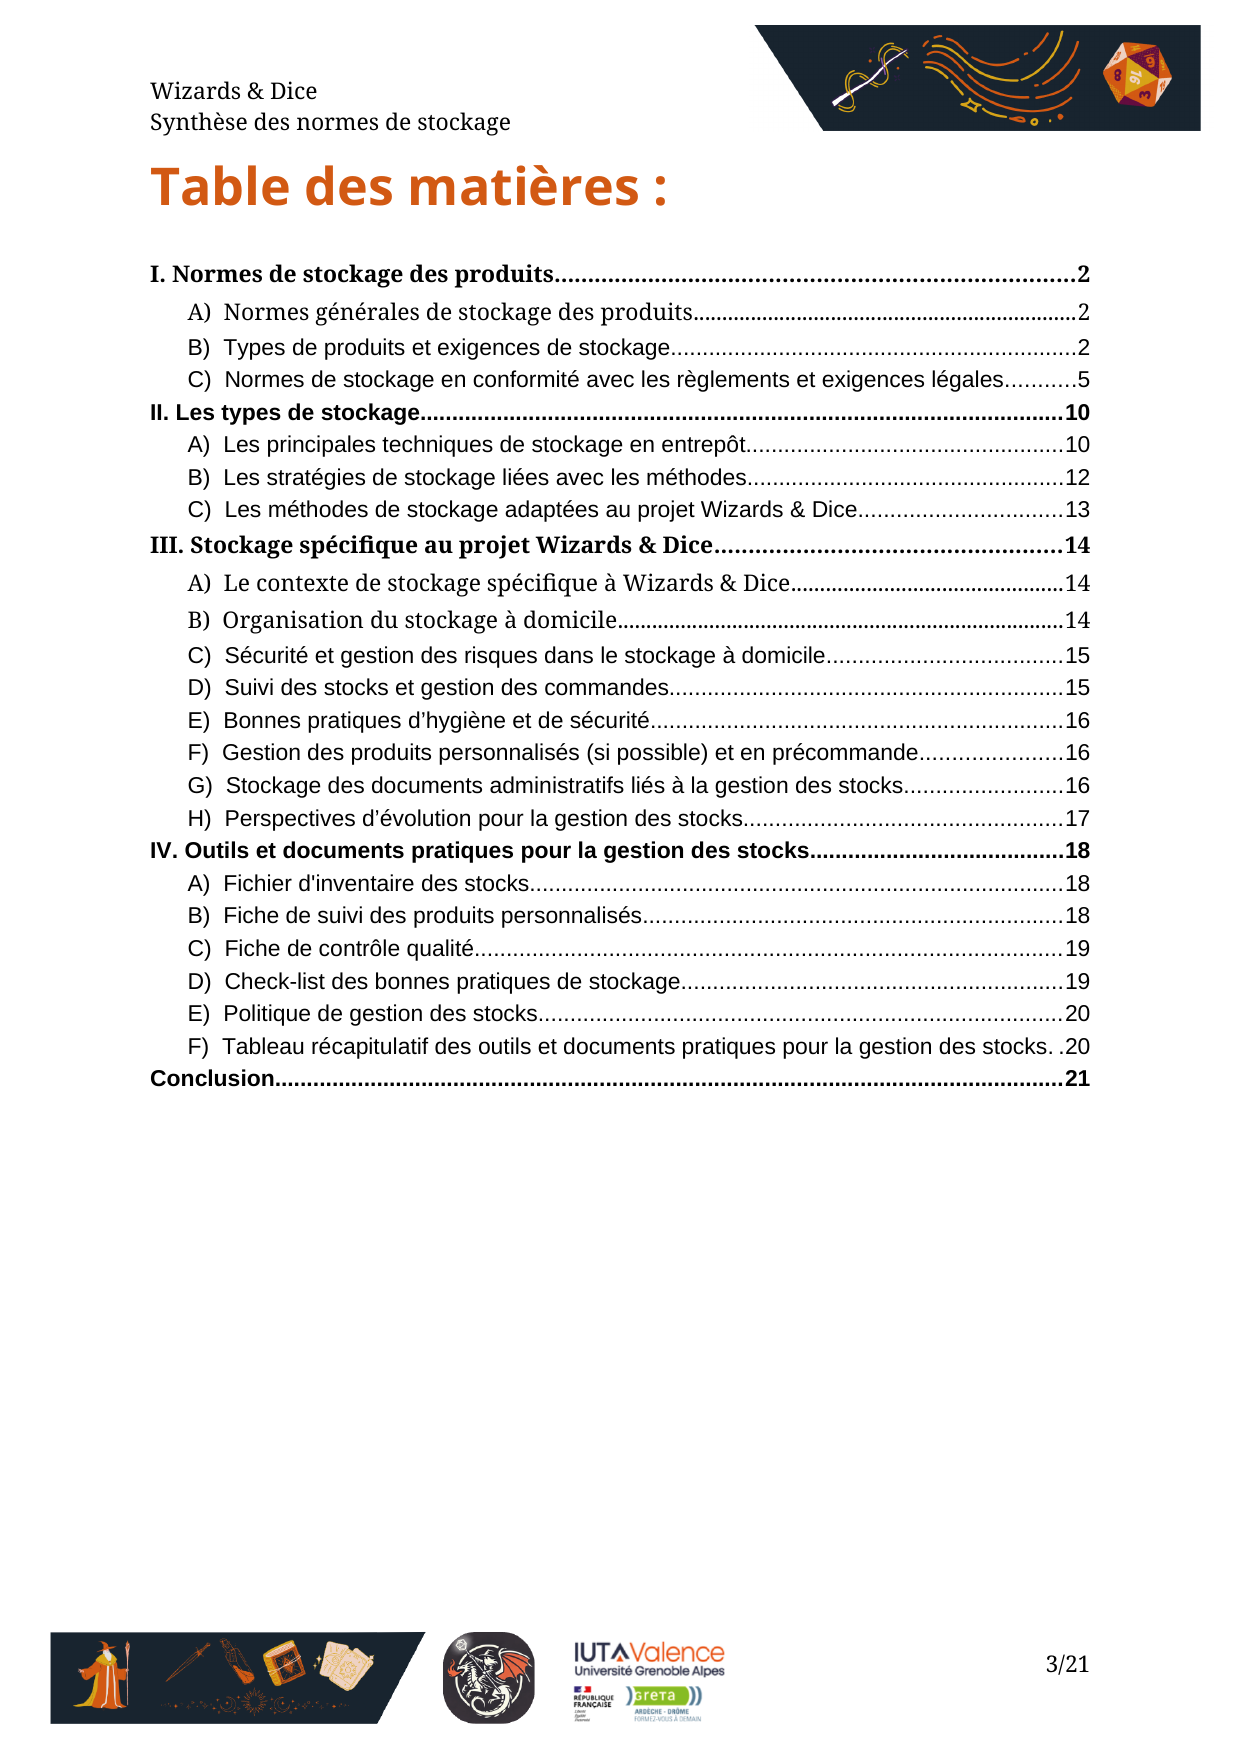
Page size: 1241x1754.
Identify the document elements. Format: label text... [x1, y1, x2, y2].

text II. Les types de stockage 10 [150, 399, 1090, 425]
text H) Perspectives d’évolution pour la gestion des stocks 17 [187, 804, 1090, 831]
text A) Normes générales de stockage des produits 2 [187, 296, 1090, 327]
picture [748, 25, 1214, 132]
text I. Normes de stockage des produits 2 [150, 258, 1090, 290]
text B) Fiche de suivi des produits personnalisés 18 [187, 902, 1090, 929]
text D) Check-list des bonnes pratiques de stockage 19 [187, 968, 1090, 994]
text A) Fichier d'inventaire des stocks 18 [187, 870, 1090, 896]
picture [42, 1628, 749, 1733]
text Conclusion 21 [150, 1065, 1090, 1092]
text B) Types de produits et exigences de stockage 2 [187, 333, 1090, 360]
text III. Stockage spécifique au projet Wizards & Dice 14 [150, 529, 1090, 560]
text A) Le contexte de stockage spécifique à Wizards & Dice 14 [187, 567, 1090, 598]
text E) Politique de gestion des stocks 20 [187, 1000, 1090, 1027]
text E) Bonnes pratiques d’hygiène et de sécurité 16 [187, 707, 1090, 733]
text F) Gestion des produits personnalisés (si possible) et en précommande 16 [187, 739, 1090, 766]
text A) Les principales techniques de stockage en entrepôt 10 [187, 431, 1090, 458]
text B) Les stratégies de stockage liées avec les méthodes 12 [187, 464, 1090, 490]
text C) Normes de stockage en conformité avec les règlements et exigences légales 5 [187, 366, 1090, 392]
text C) Fiche de contrôle qualité 19 [187, 935, 1090, 961]
text G) Stockage des documents administratifs liés à la gestion des stocks 16 [187, 772, 1090, 798]
text D) Suivi des stocks et gestion des commandes 15 [187, 674, 1090, 701]
text Table des matières : [150, 150, 1090, 221]
text C) Les méthodes de stockage adaptées au projet Wizards & Dice 13 [187, 496, 1090, 523]
text F) Tableau récapitulatif des outils et documents pratiques pour la gestion des stocks 20 [187, 1033, 1090, 1059]
text B) Organisation du stockage à domicile 14 [187, 604, 1090, 635]
text C) Sécurité et gestion des risques dans le stockage à domicile 15 [187, 642, 1090, 668]
text IV. Outils et documents pratiques pour la gestion des stocks 18 [150, 837, 1090, 863]
